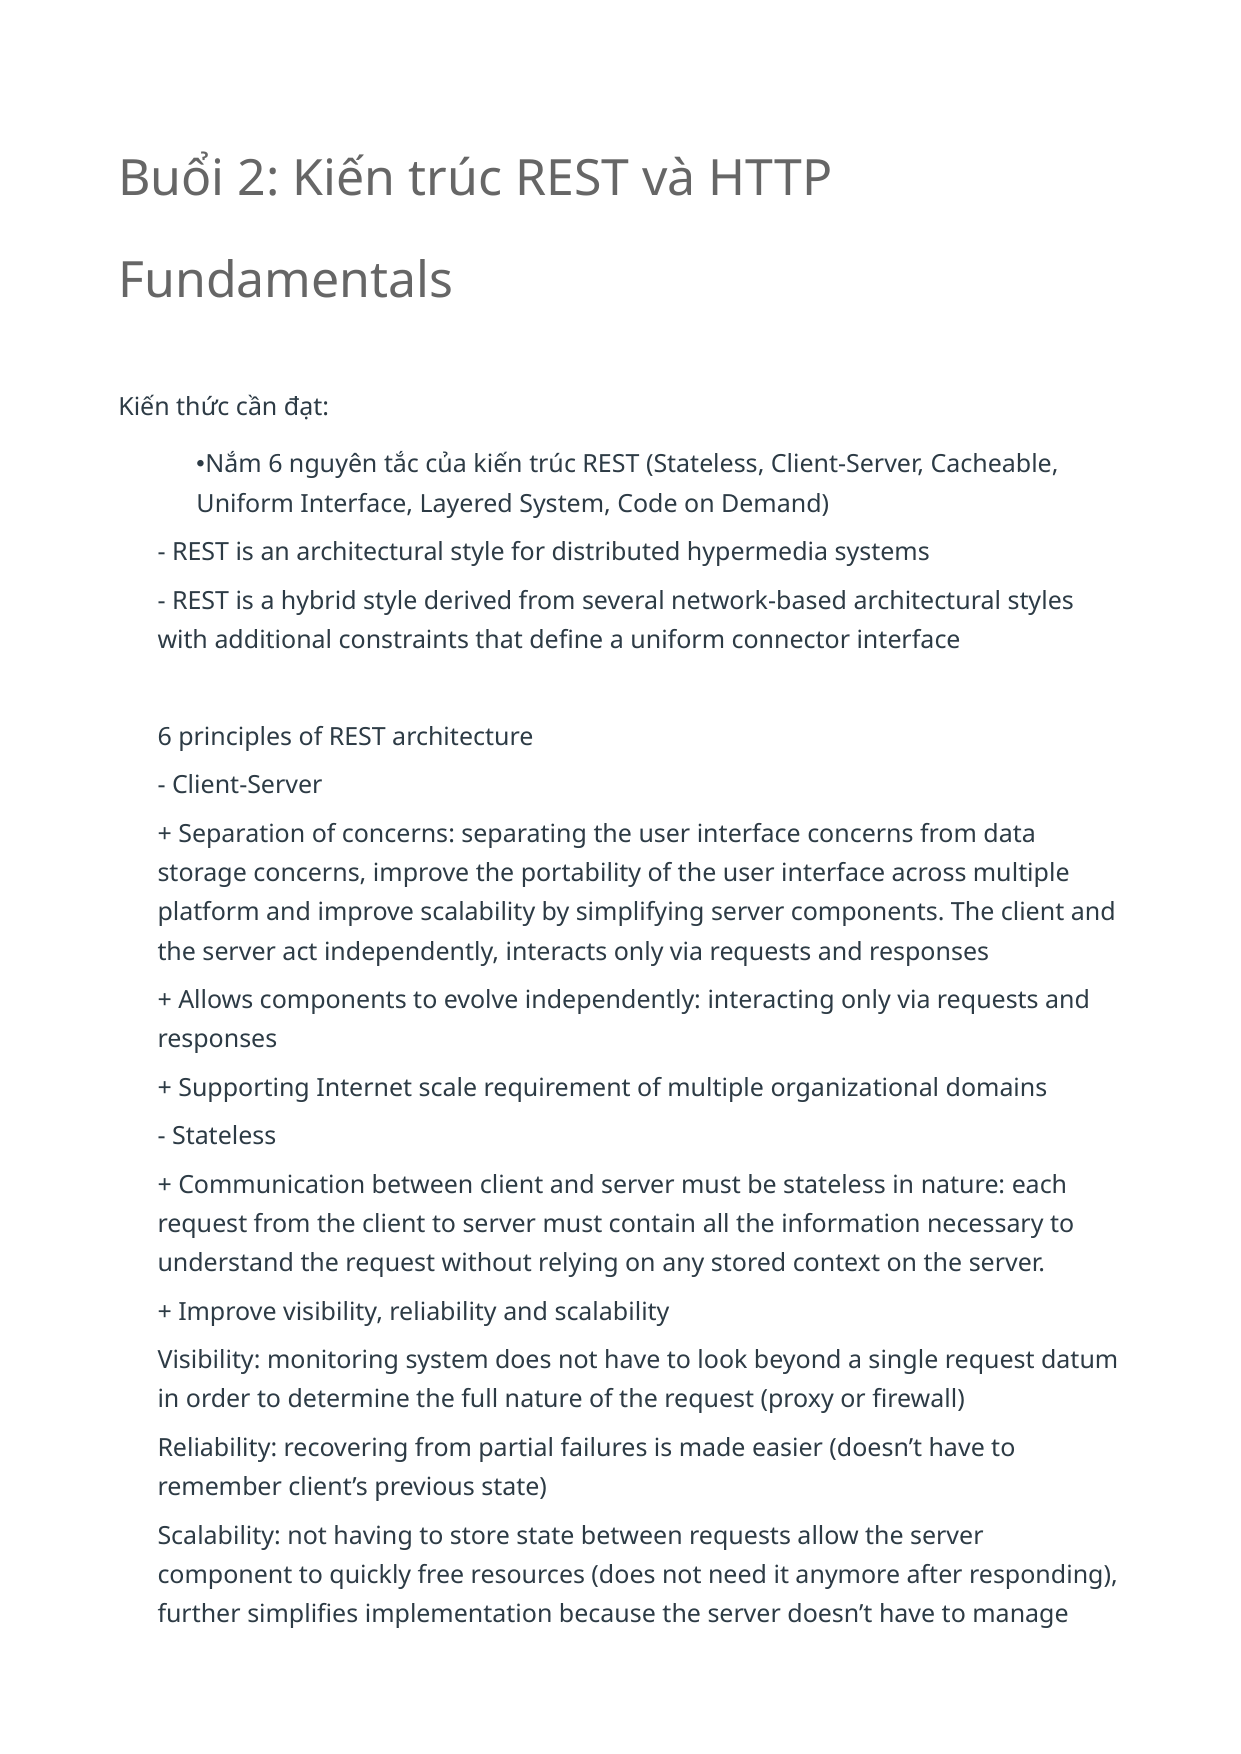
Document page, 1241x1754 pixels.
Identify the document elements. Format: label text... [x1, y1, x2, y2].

text + Communication between client and server must be stateless in nature: each request from the client to server must contain all the information necessary to understand the request without relying on any stored context on the server. [157, 1166, 1122, 1279]
text Reliability: recovering from partial failures is made easier (doesn’t have to remember client’s previous state) [157, 1429, 1122, 1503]
text - REST is an architectural style for distributed hypermedia systems [157, 534, 1122, 568]
text Visibility: monitoring system does not have to look beyond a single request datum in order to determine the full nature of the request (proxy or firewall) [157, 1342, 1122, 1415]
text - REST is a hybrid style derived from several network-based architectural styles with additional constraints that define a uniform connector interface [157, 582, 1122, 656]
text - Client-Server [157, 767, 1122, 801]
text Kiến thức cần đạt: [118, 388, 1122, 422]
text + Improve visibility, reliability and scalability [157, 1293, 1122, 1327]
list Nắm 6 nguyên tắc của kiến trúc REST (Stateless, Client-Server, Cacheable, Uniform Interface, Layered System, Code on Demand) [157, 446, 1122, 519]
text - Stateless [157, 1118, 1122, 1152]
text + Separation of concerns: separating the user interface concerns from data storage concerns, improve the portability of the user interface across multiple platform and improve scalability by simplifying server components. The client and the server act independently, interacts only via requests and responses [157, 816, 1122, 967]
text 6 principles of REST architecture [157, 718, 1122, 753]
text + Allows components to evolve independently: interacting only via requests and responses [157, 982, 1122, 1055]
subtitle Buổi 2: Kiến trúc REST và HTTP Fundamentals [118, 142, 1122, 312]
text + Supporting Internet scale requirement of multiple organizational domains [157, 1069, 1122, 1103]
text Scalability: not having to store state between requests allow the server component to quickly free resources (does not need it anymore after responding), further simplifies implementation because the server doesn’t have to manage [157, 1517, 1122, 1630]
